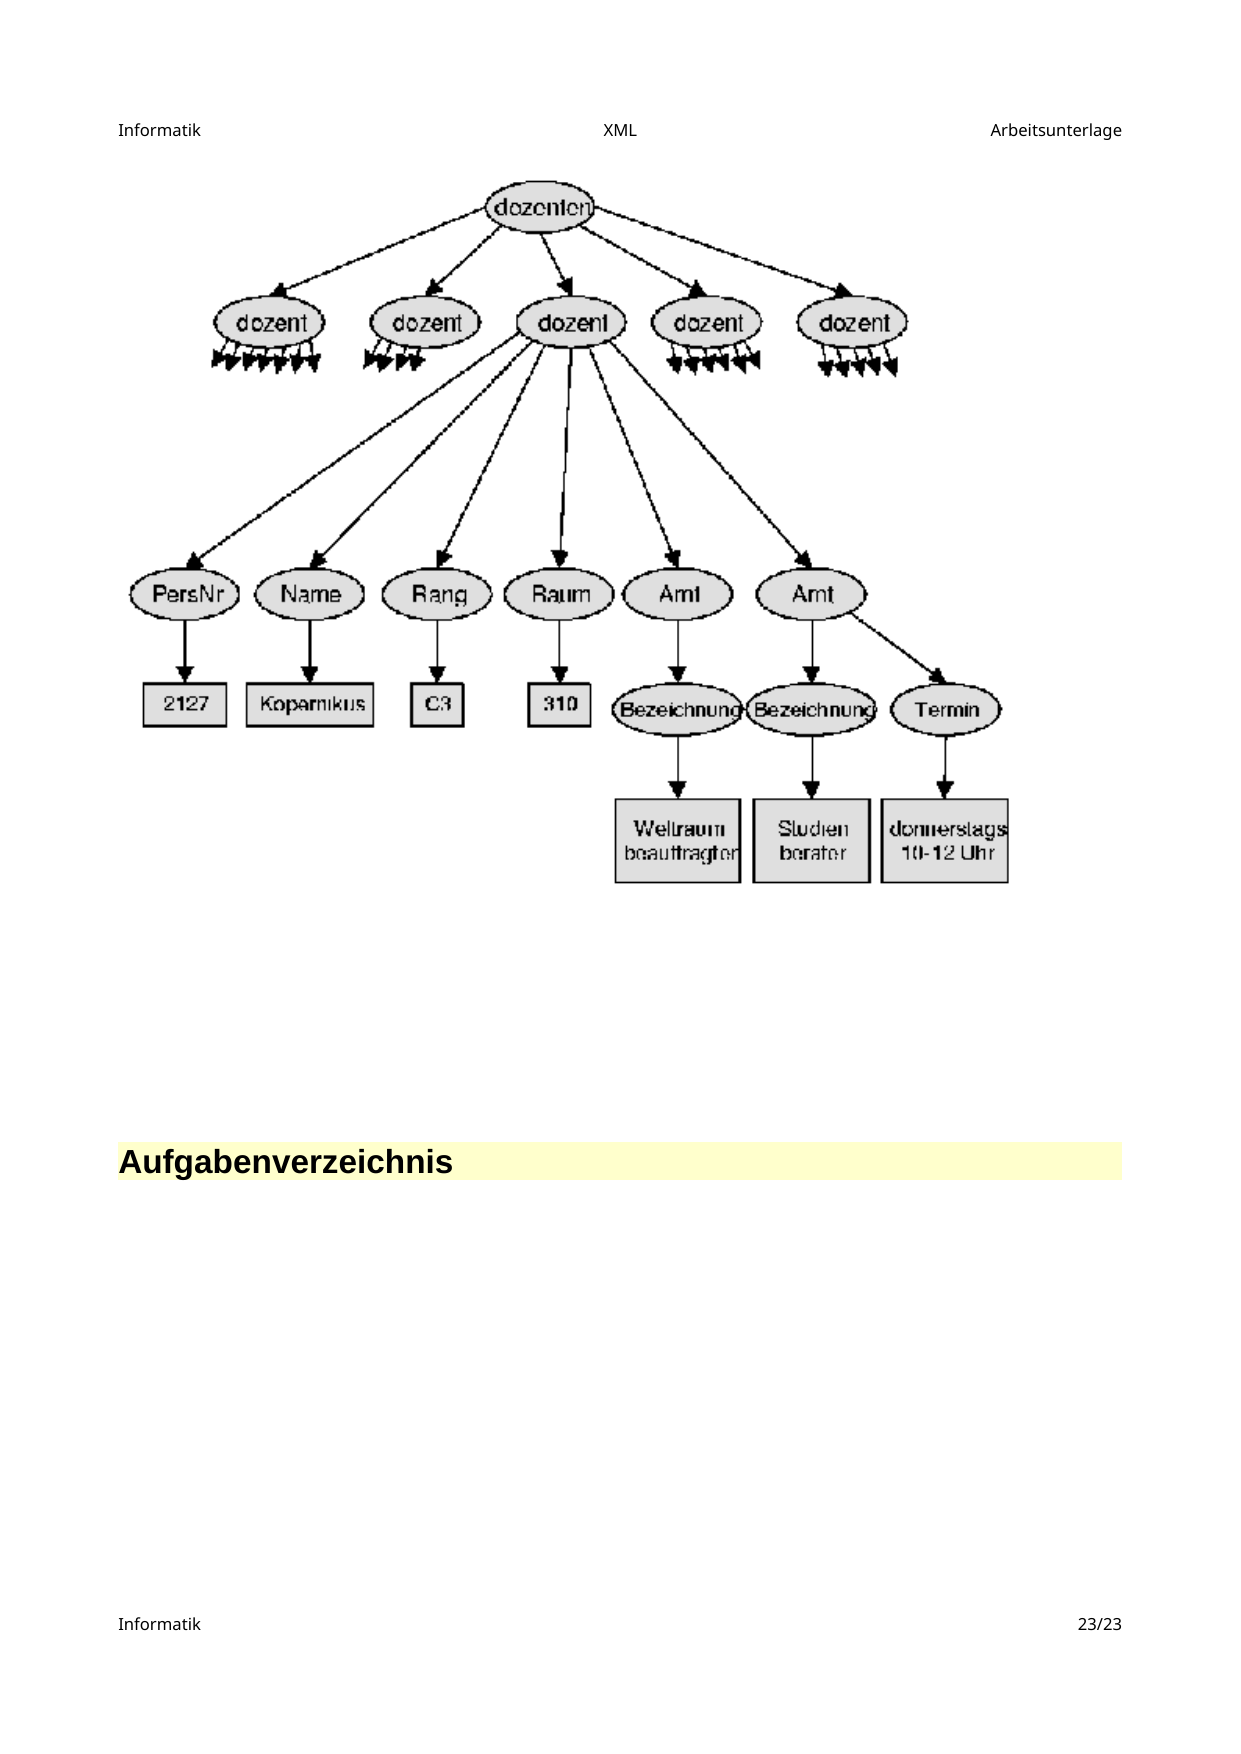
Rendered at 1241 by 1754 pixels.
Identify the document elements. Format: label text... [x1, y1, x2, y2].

subtitle Aufgabenverzeichnis [118, 1142, 1122, 1180]
